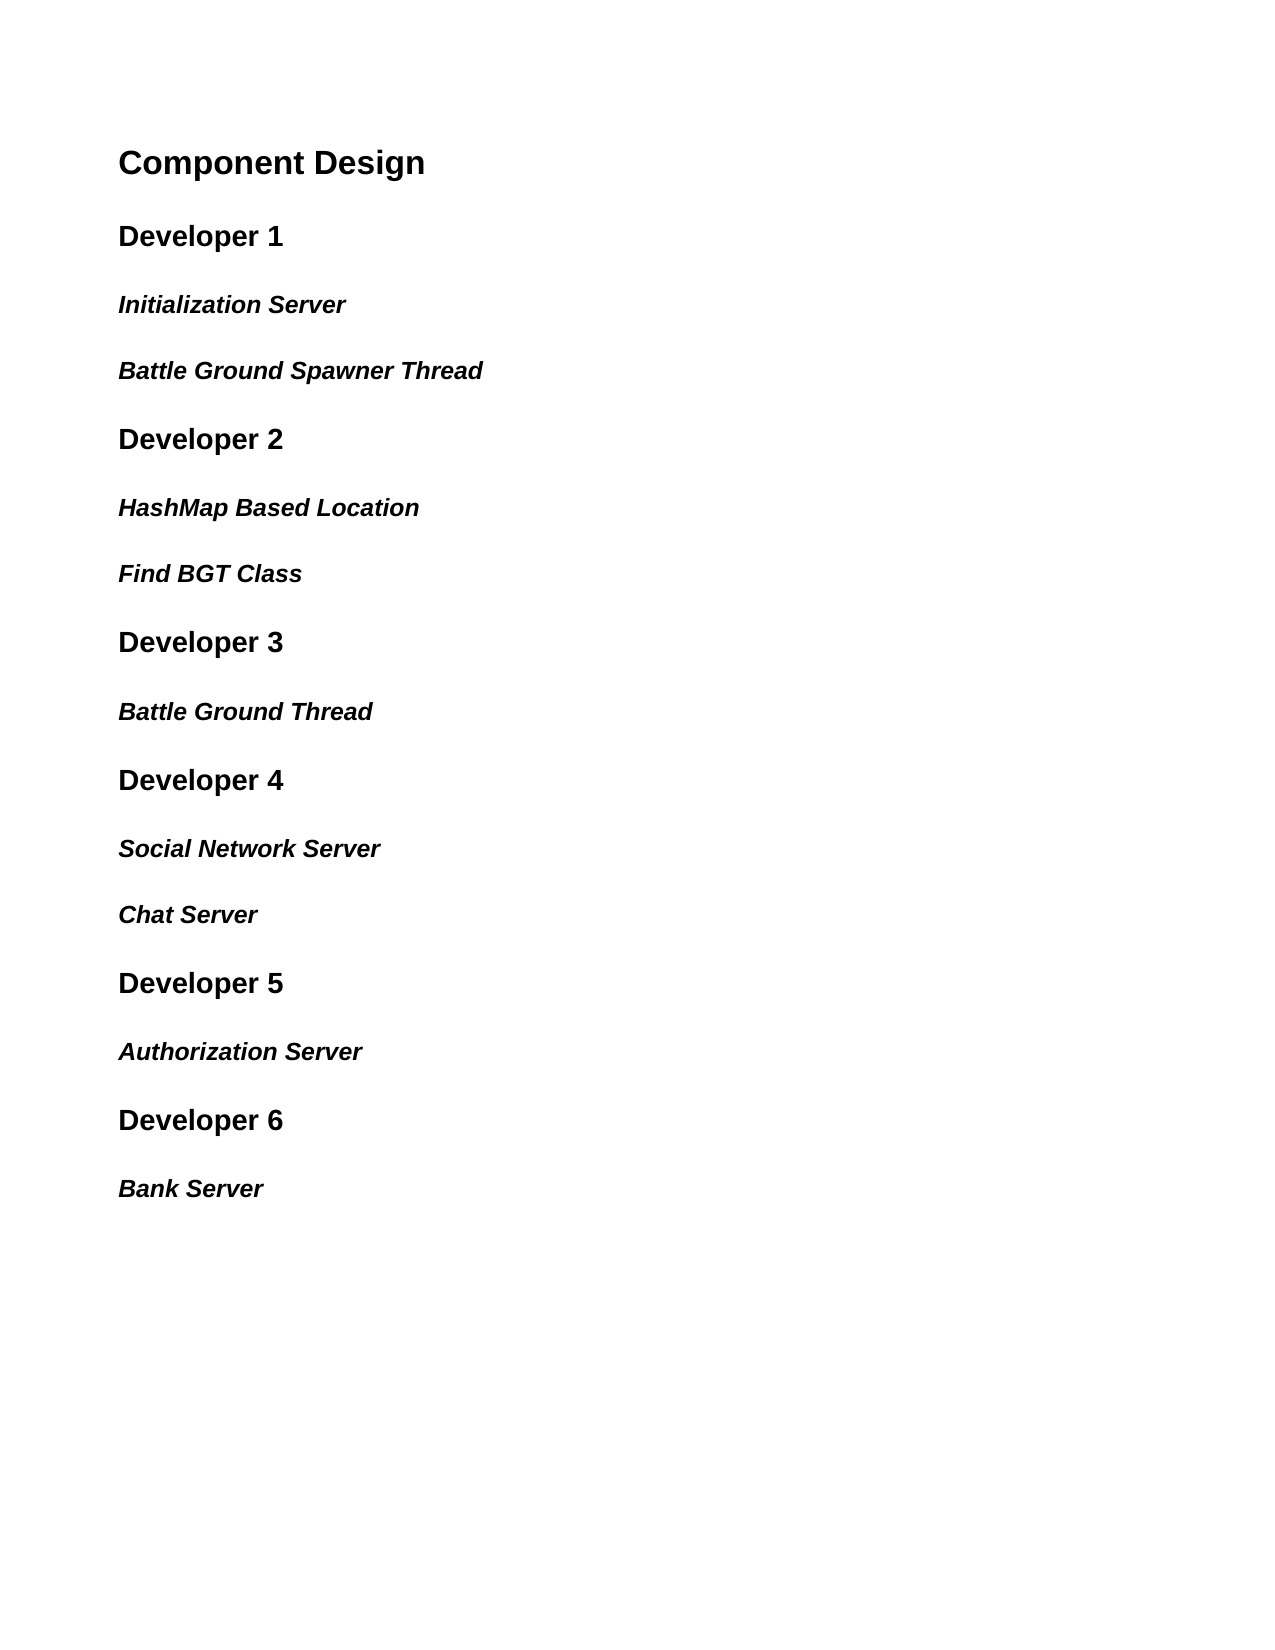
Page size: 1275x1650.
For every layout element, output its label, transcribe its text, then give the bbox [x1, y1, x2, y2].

subtitle Developer 1 [118, 219, 1157, 253]
subtitle Developer 2 [118, 422, 1157, 456]
subtitle Authorization Server [118, 1037, 1157, 1065]
subtitle Developer 5 [118, 966, 1157, 999]
subtitle Battle Ground Thread [118, 697, 1157, 725]
subtitle Developer 3 [118, 626, 1157, 659]
subtitle HashMap Based Location [118, 493, 1157, 522]
subtitle Battle Ground Spawner Thread [118, 356, 1157, 385]
subtitle Social Network Server [118, 834, 1157, 862]
subtitle Chat Server [118, 900, 1157, 928]
subtitle Find BGT Class [118, 559, 1157, 588]
subtitle Developer 4 [118, 763, 1157, 796]
subtitle Developer 6 [118, 1103, 1157, 1136]
subtitle Initialization Server [118, 290, 1157, 319]
subtitle Bank Server [118, 1174, 1157, 1202]
subtitle Component Design [118, 143, 1157, 182]
